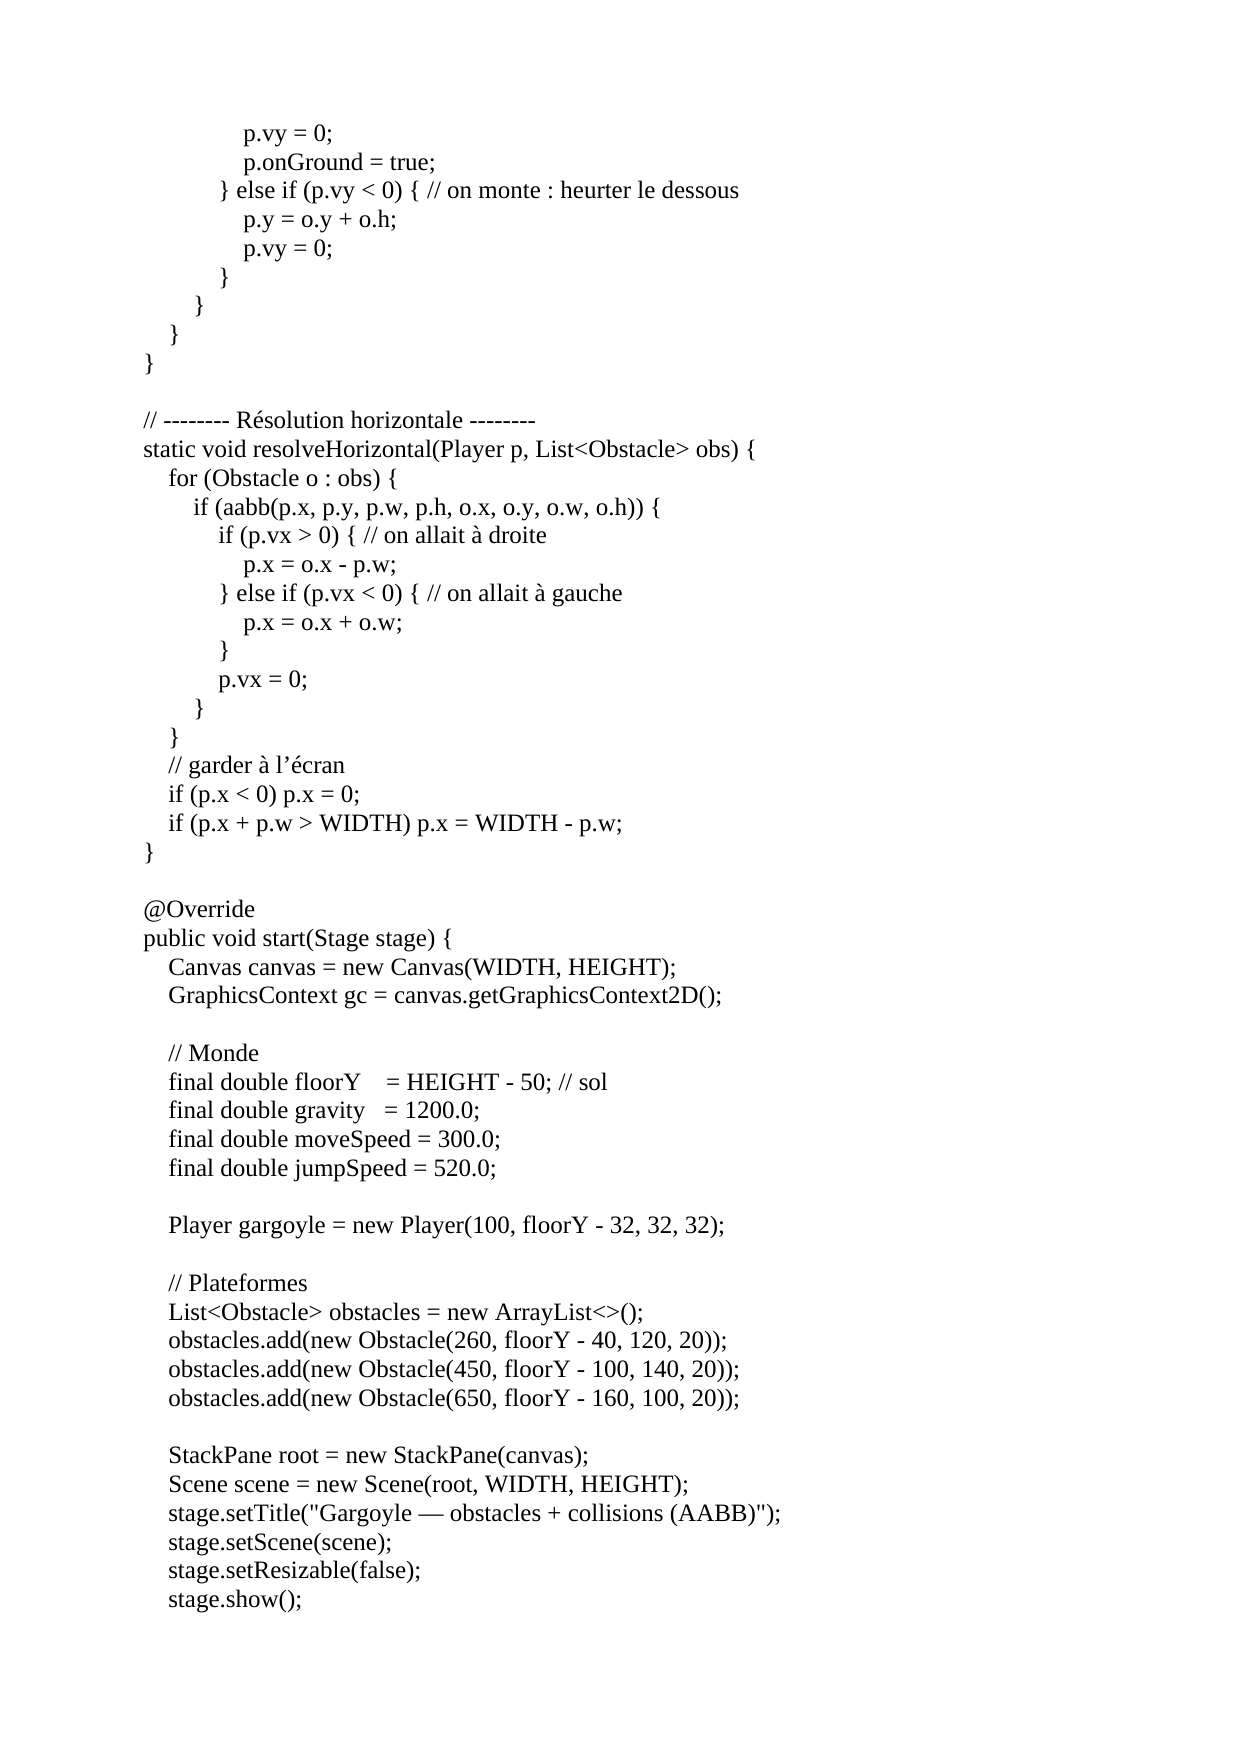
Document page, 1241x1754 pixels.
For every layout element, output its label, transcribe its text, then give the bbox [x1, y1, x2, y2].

text p.x = o.x - p.w; [118, 549, 1122, 578]
text if (p.vx > 0) { // on allait à droite [118, 521, 1122, 549]
text // -------- Résolution horizontale -------- [118, 406, 1122, 434]
text stage.setResizable(false); [118, 1556, 1122, 1584]
text Player gargoyle = new Player(100, floorY - 32, 32, 32); [118, 1211, 1122, 1239]
text } [118, 636, 1122, 664]
text p.y = o.y + o.h; [118, 204, 1122, 233]
text // garder à l’écran [118, 751, 1122, 779]
text p.x = o.x + o.w; [118, 607, 1122, 636]
text stage.show(); [118, 1584, 1122, 1613]
text } [118, 348, 1122, 377]
text StackPane root = new StackPane(canvas); [118, 1441, 1122, 1469]
text obstacles.add(new Obstacle(650, floorY - 160, 100, 20)); [118, 1383, 1122, 1412]
text } [118, 319, 1122, 348]
text for (Obstacle o : obs) { [118, 463, 1122, 492]
text stage.setScene(scene); [118, 1527, 1122, 1556]
text } [118, 693, 1122, 722]
text Scene scene = new Scene(root, WIDTH, HEIGHT); [118, 1469, 1122, 1498]
text final double floorY = HEIGHT - 50; // sol [118, 1067, 1122, 1096]
text public void start(Stage stage) { [118, 923, 1122, 952]
text List<Obstacle> obstacles = new ArrayList<>(); [118, 1297, 1122, 1326]
text obstacles.add(new Obstacle(450, floorY - 100, 140, 20)); [118, 1354, 1122, 1383]
text } [118, 291, 1122, 319]
text static void resolveHorizontal(Player p, List<Obstacle> obs) { [118, 434, 1122, 463]
text } [118, 262, 1122, 291]
text p.vy = 0; [118, 233, 1122, 262]
text obstacles.add(new Obstacle(260, floorY - 40, 120, 20)); [118, 1326, 1122, 1354]
text p.vy = 0; [118, 118, 1122, 147]
text } else if (p.vy < 0) { // on monte : heurter le dessous [118, 176, 1122, 204]
text } [118, 722, 1122, 751]
text stage.setTitle("Gargoyle — obstacles + collisions (AABB)"); [118, 1498, 1122, 1527]
text } else if (p.vx < 0) { // on allait à gauche [118, 578, 1122, 607]
text if (aabb(p.x, p.y, p.w, p.h, o.x, o.y, o.w, o.h)) { [118, 492, 1122, 521]
text GraphicsContext gc = canvas.getGraphicsContext2D(); [118, 981, 1122, 1009]
text final double gravity = 1200.0; [118, 1096, 1122, 1124]
text final double jumpSpeed = 520.0; [118, 1153, 1122, 1182]
text // Monde [118, 1038, 1122, 1067]
text Canvas canvas = new Canvas(WIDTH, HEIGHT); [118, 952, 1122, 981]
text @Override [118, 894, 1122, 923]
text if (p.x < 0) p.x = 0; [118, 779, 1122, 808]
text final double moveSpeed = 300.0; [118, 1124, 1122, 1153]
text p.vx = 0; [118, 664, 1122, 693]
text } [118, 837, 1122, 866]
text p.onGround = true; [118, 147, 1122, 176]
text if (p.x + p.w > WIDTH) p.x = WIDTH - p.w; [118, 808, 1122, 837]
text // Plateformes [118, 1268, 1122, 1297]
